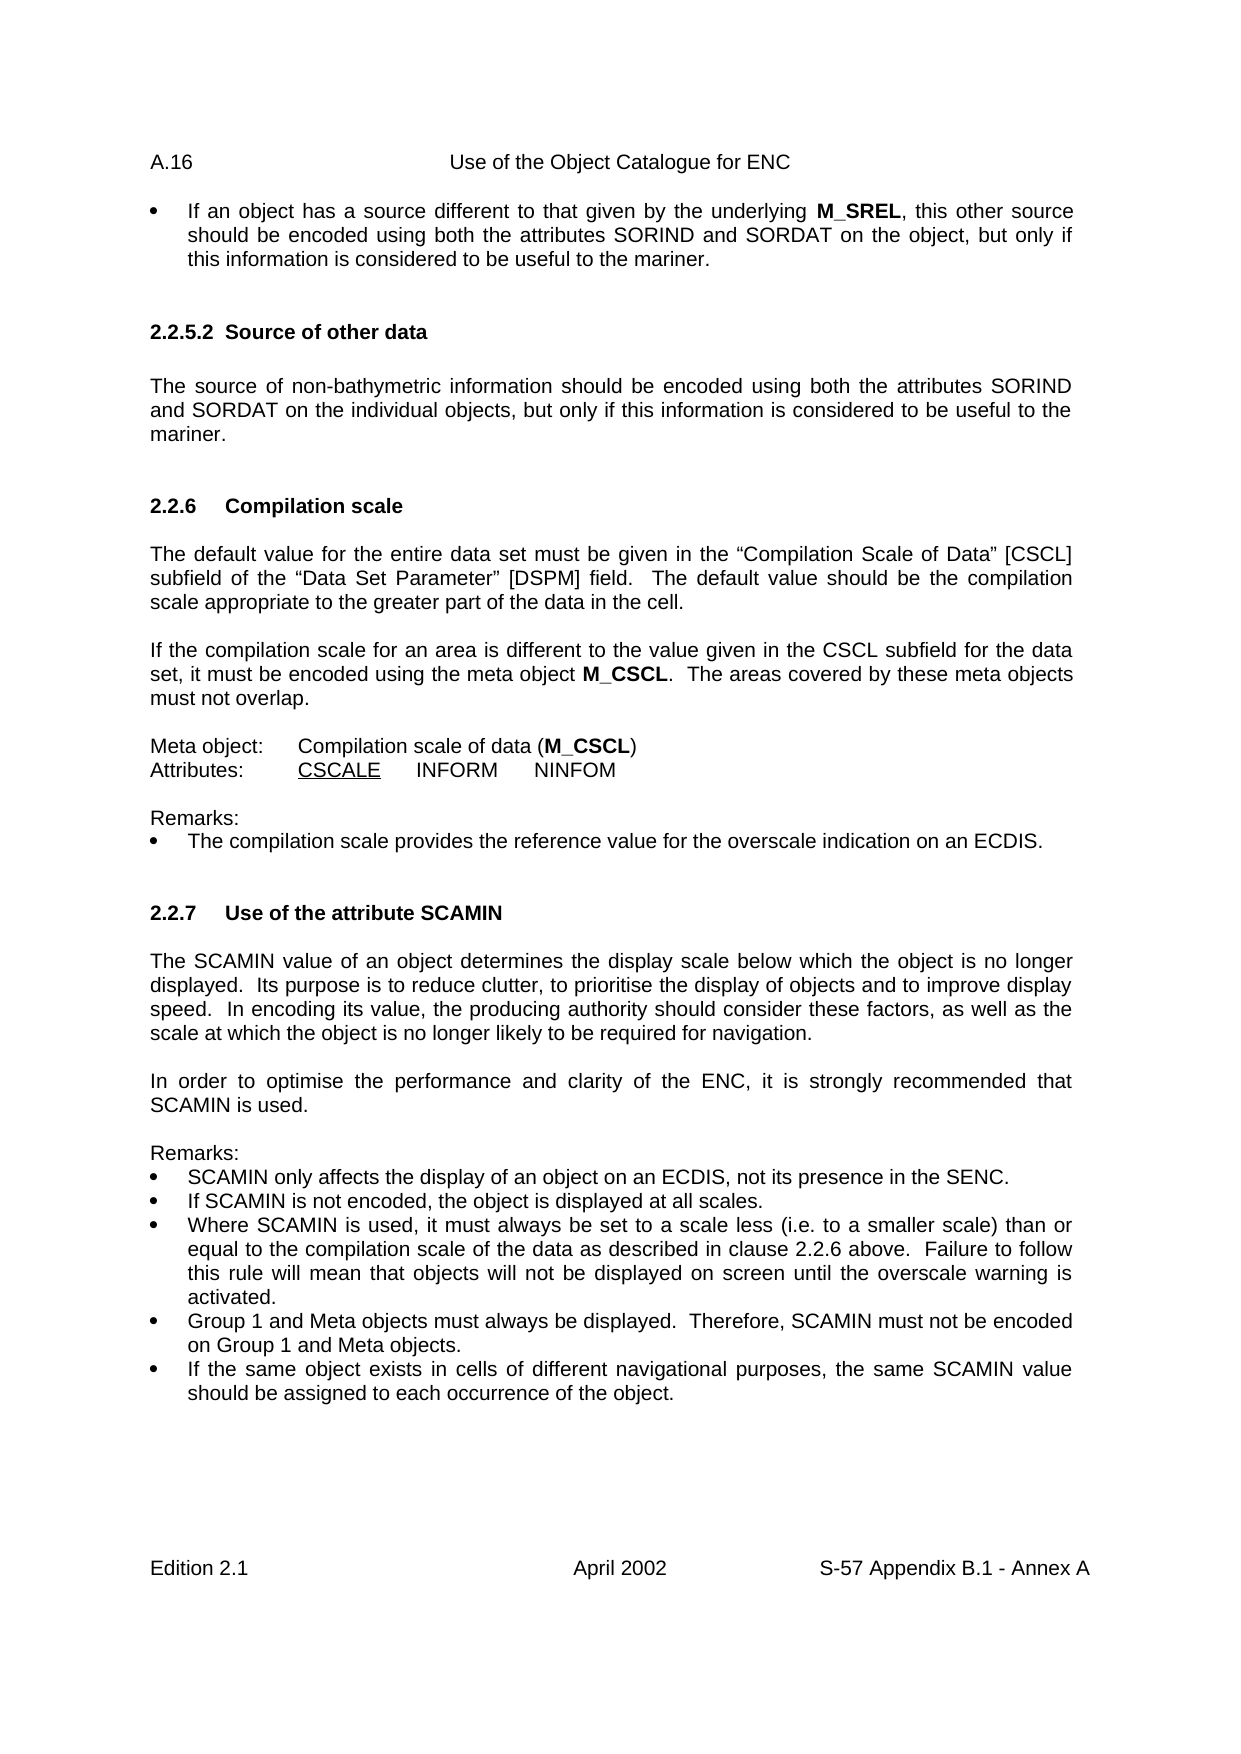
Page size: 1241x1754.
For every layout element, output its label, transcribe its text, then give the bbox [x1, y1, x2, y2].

list If SCAMIN is not encoded, the object is displayed at all scales. [150, 1189, 1074, 1213]
list Group 1 and Meta objects must always be displayed. Therefore, SCAMIN must not be encoded on Group 1 and Meta objects. [150, 1309, 1074, 1357]
list If an object has a source different to that given by the underlying M_SREL, this other source should be encoded using both the attributes SORIND and SORDAT on the object, but only if this information is considered to be useful to the mariner. [150, 199, 1074, 271]
text Meta object: Compilation scale of data (M_CSCL) [150, 733, 1074, 757]
text In order to optimise the performance and clarity of the ENC, it is strongly recommended that SCAMIN is used. [150, 1069, 1074, 1117]
text Attributes: CSCALE INFORM NINFOM [150, 757, 1074, 781]
list SCAMIN only affects the display of an object on an ECDIS, not its presence in the SENC. [150, 1165, 1074, 1189]
text If the compilation scale for an area is different to the value given in the CSCL subfield for the data set, it must be encoded using the meta object M_CSCL. The areas covered by these meta objects must not overlap. [150, 638, 1074, 709]
list If the same object exists in cells of different navigational purposes, the same SCAMIN value should be assigned to each occurrence of the object. [150, 1357, 1074, 1405]
text Remarks: [150, 805, 1074, 829]
list The compilation scale provides the reference value for the overscale indication on an ECDIS. [150, 829, 1074, 853]
list Where SCAMIN is used, it must always be set to a scale less (i.e. to a smaller scale) than or equal to the compilation scale of the data as described in clause 2.2.6 above. Failure to follow this rule will mean that objects will not be displayed on screen until the overscale warning is activated. [150, 1213, 1074, 1309]
subtitle 2.2.6 Compilation scale [150, 494, 1074, 518]
subtitle 2.2.5.2 Source of other data [150, 320, 1074, 344]
text The default value for the entire data set must be given in the “Compilation Scale of Data” [CSCL] subfield of the “Data Set Parameter” [DSPM] field. The default value should be the compilation scale appropriate to the greater part of the data in the cell. [150, 542, 1074, 614]
text Remarks: [150, 1141, 1074, 1165]
subtitle 2.2.7 Use of the attribute SCAMIN [150, 901, 1074, 925]
text The SCAMIN value of an object determines the display scale below which the object is no longer displayed. Its purpose is to reduce clutter, to prioritise the display of objects and to improve display speed. In encoding its value, the producing authority should consider these factors, as well as the scale at which the object is no longer likely to be required for navigation. [150, 949, 1074, 1045]
text The source of non-bathymetric information should be encoded using both the attributes SORIND and SORDAT on the individual objects, but only if this information is considered to be useful to the mariner. [150, 374, 1074, 446]
